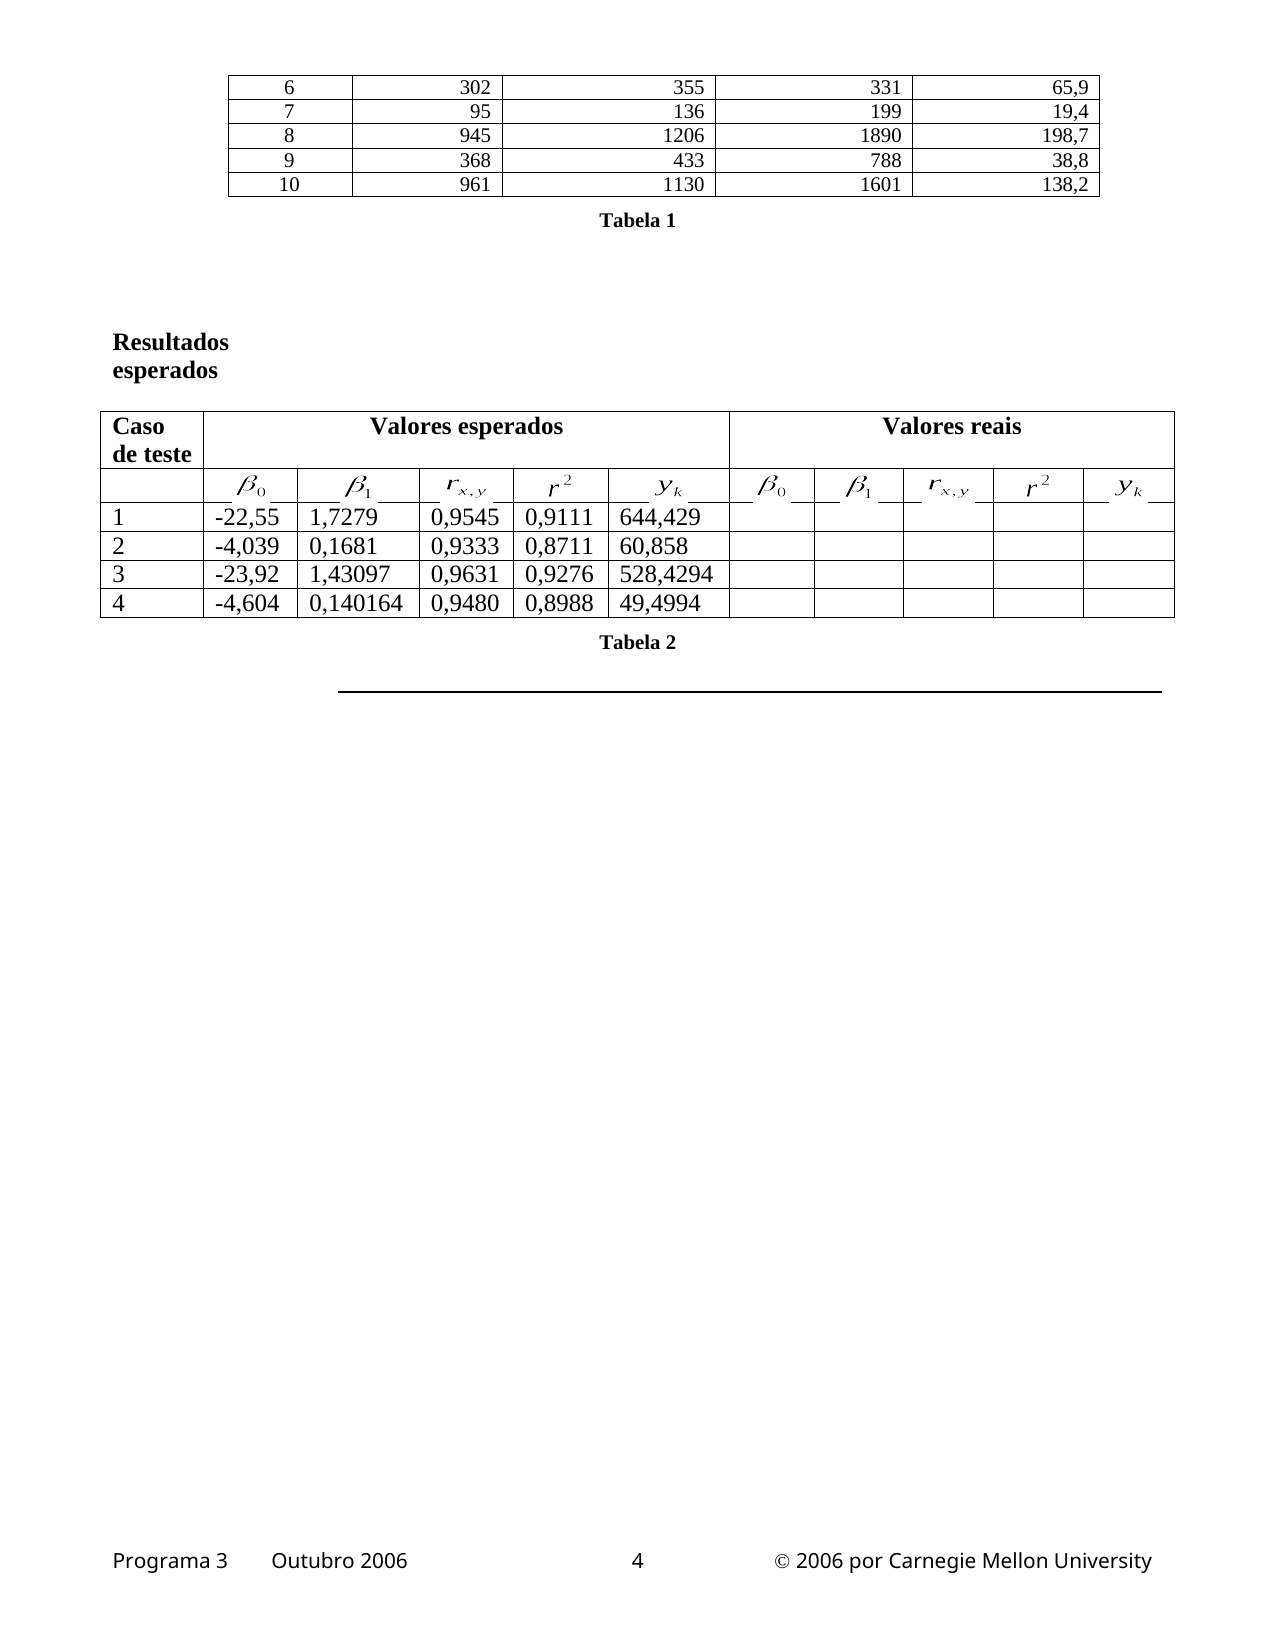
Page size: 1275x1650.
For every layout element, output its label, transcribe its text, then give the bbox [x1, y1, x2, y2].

table_cell [204, 469, 297, 503]
table_cell 1,43097 [298, 561, 419, 588]
table_cell 198,7 [913, 124, 1099, 147]
table_cell [815, 589, 903, 617]
table_header Caso de teste [101, 412, 203, 468]
table_cell [609, 469, 729, 503]
table_cell 0,8711 [514, 532, 608, 559]
table_cell 945 [353, 124, 502, 147]
table_cell 1130 [503, 173, 715, 196]
text Tabela 2 [112, 631, 1162, 654]
table_cell 1206 [503, 124, 715, 147]
table_cell 1601 [716, 173, 912, 196]
table_cell [298, 469, 419, 503]
table_cell [420, 469, 513, 503]
table_cell 7 [229, 100, 352, 123]
table_cell 644,429 [609, 503, 729, 531]
table_cell 19,4 [913, 100, 1099, 123]
table_cell 302 [353, 76, 502, 99]
table_cell 368 [353, 149, 502, 172]
table_cell 433 [503, 149, 715, 172]
table_cell 3 [101, 561, 203, 588]
table_cell 1890 [716, 124, 912, 147]
table_cell 355 [503, 76, 715, 99]
table_cell 2 [101, 532, 203, 559]
table_cell [994, 503, 1083, 531]
table_cell [1084, 503, 1174, 531]
table_cell [101, 469, 203, 502]
table_cell 0,9333 [420, 532, 513, 559]
table_cell [1084, 469, 1174, 503]
table_cell [730, 561, 814, 588]
table_cell 199 [716, 100, 912, 123]
table_cell -4,039 [204, 532, 297, 559]
table_header Resultados esperados [94, 328, 337, 383]
table_cell [994, 532, 1083, 559]
table_header Valores reais [730, 412, 1174, 468]
table_cell 1,7279 [298, 503, 419, 531]
table_cell 38,8 [913, 149, 1099, 172]
table_cell 788 [716, 149, 912, 172]
table_cell 136 [503, 100, 715, 123]
table_cell 10 [229, 173, 352, 196]
table_cell 60,858 [609, 532, 729, 559]
table_cell [994, 561, 1083, 588]
table_cell 49,4994 [609, 589, 729, 617]
table_cell [1084, 589, 1174, 617]
table_cell [994, 589, 1083, 617]
table_cell 0,9480 [420, 589, 513, 617]
table_cell 4 [101, 589, 203, 617]
table_cell [730, 469, 814, 503]
table_cell [730, 532, 814, 559]
table_cell 528,4294 [609, 561, 729, 588]
table_cell 6 [229, 76, 352, 99]
table_header [338, 328, 1162, 383]
table_cell 0,1681 [298, 532, 419, 559]
table_cell -23,92 [204, 561, 297, 588]
table_cell [904, 589, 993, 617]
table_cell [994, 469, 1083, 502]
table_cell 0,9631 [420, 561, 513, 588]
table_cell 8 [229, 124, 352, 147]
table_cell -22,55 [204, 503, 297, 531]
table_header Valores esperados [204, 412, 729, 468]
table_cell [815, 532, 903, 559]
table_cell 0,8988 [514, 589, 608, 617]
table_cell [815, 561, 903, 588]
table_cell [904, 561, 993, 588]
table_cell 65,9 [913, 76, 1099, 99]
table_cell [514, 469, 608, 502]
table_cell [904, 469, 993, 503]
table_cell [1084, 532, 1174, 559]
table_cell [730, 503, 814, 531]
table_cell 1 [101, 503, 203, 531]
table_cell [815, 503, 903, 531]
table_cell -4,604 [204, 589, 297, 617]
table_cell [1084, 561, 1174, 588]
table_cell 95 [353, 100, 502, 123]
table_cell 9 [229, 149, 352, 172]
table_cell 0,9276 [514, 561, 608, 588]
table_cell [815, 469, 903, 503]
table_cell 0,140164 [298, 589, 419, 617]
table_cell 961 [353, 173, 502, 196]
table_cell 138,2 [913, 173, 1099, 196]
text Tabela 1 [112, 209, 1162, 232]
table_cell 0,9111 [514, 503, 608, 531]
table_cell [730, 589, 814, 617]
table_cell [904, 532, 993, 559]
table_cell 0,9545 [420, 503, 513, 531]
table_cell 331 [716, 76, 912, 99]
table_cell [904, 503, 993, 531]
